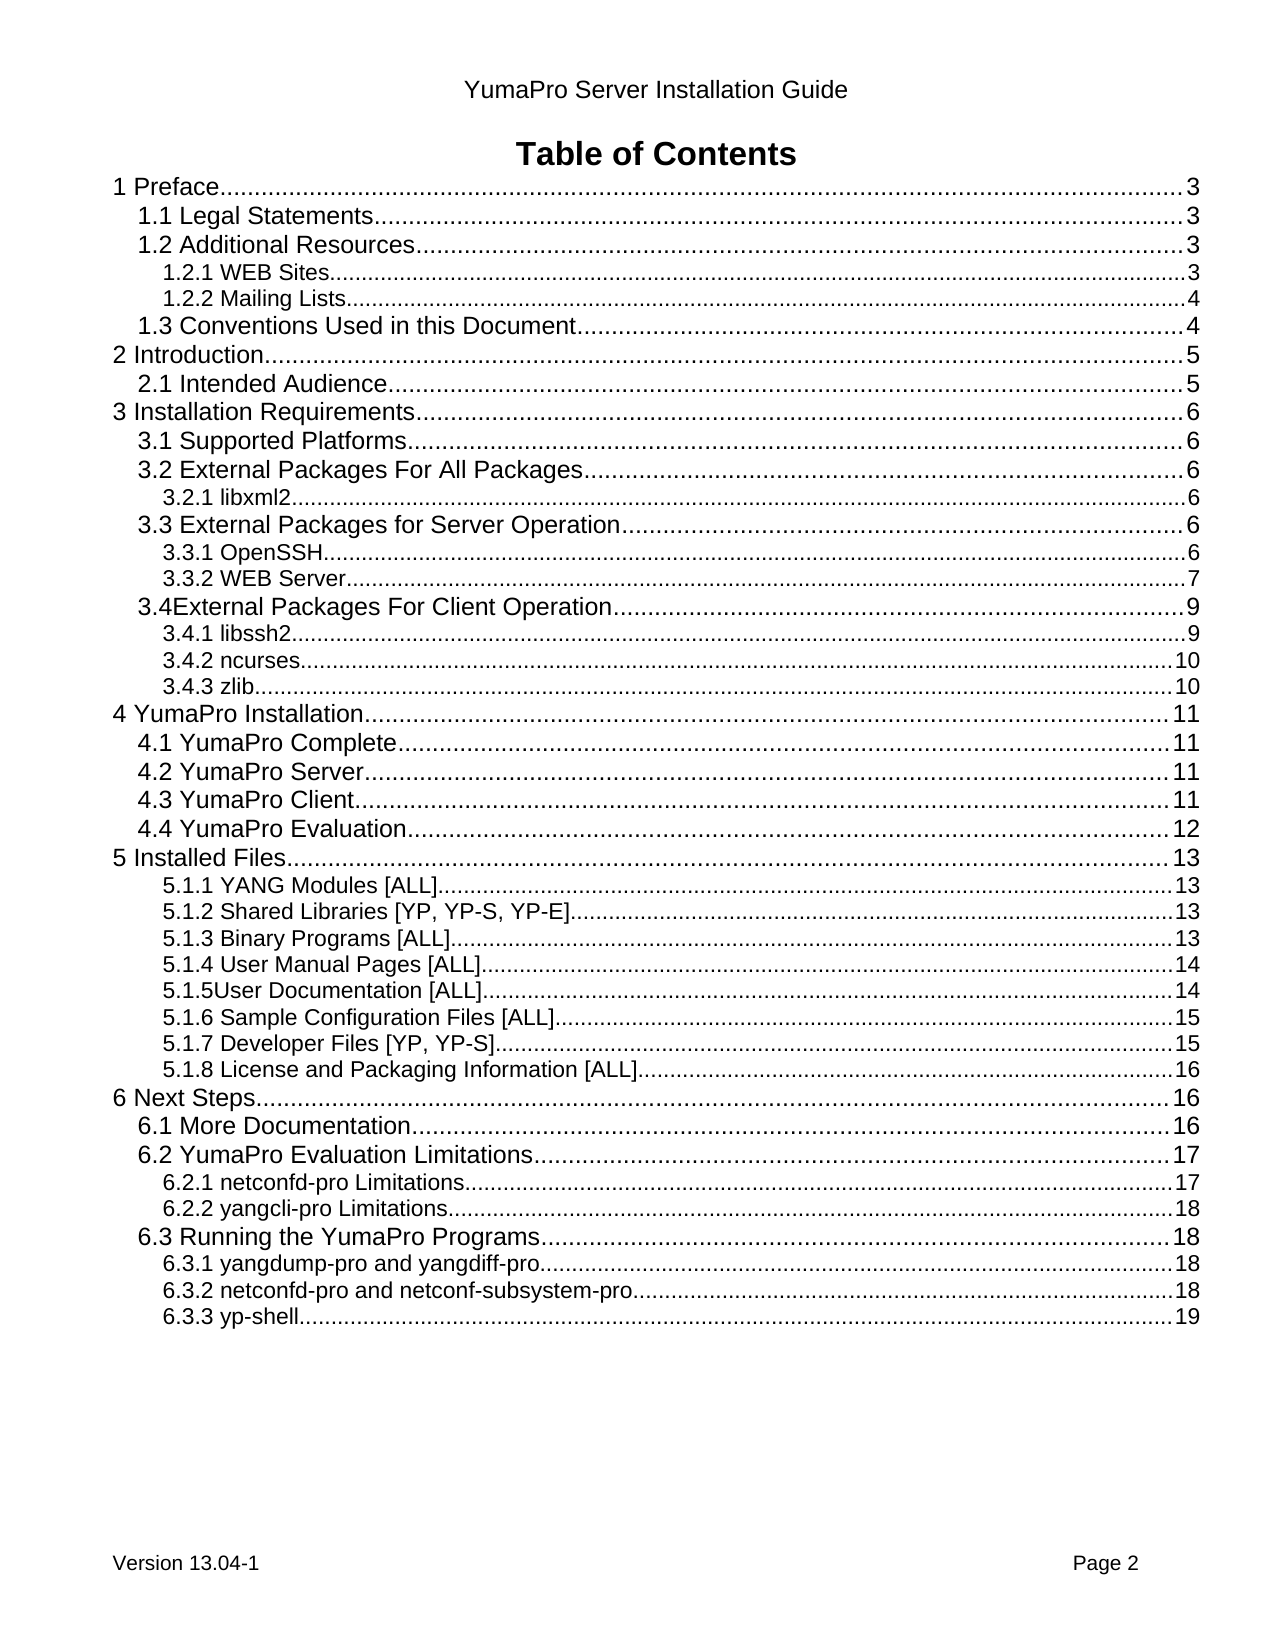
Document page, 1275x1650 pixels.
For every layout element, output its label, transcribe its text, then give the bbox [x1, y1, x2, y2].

text 4.1 YumaPro Complete 11 [137, 728, 1200, 757]
text 3.4.2 ncurses 10 [162, 647, 1200, 673]
text 3.3.1 OpenSSH 6 [162, 539, 1200, 565]
text 3.4.3 zlib 10 [162, 673, 1200, 699]
text 2 Introduction 5 [112, 340, 1200, 369]
text 5 Installed Files 13 [112, 843, 1200, 872]
text 6.3.2 netconfd-pro and netconf-subsystem-pro 18 [162, 1277, 1200, 1303]
text 5.1.1 YANG Modules [ALL] 13 [162, 872, 1200, 898]
text 6.2.1 netconfd-pro Limitations 17 [162, 1169, 1200, 1195]
text 5.1.7 Developer Files [YP, YP-S] 15 [162, 1030, 1200, 1056]
text 6.3 Running the YumaPro Programs 18 [137, 1222, 1200, 1250]
text 3.2 External Packages For All Packages 6 [137, 455, 1200, 484]
text 6.1 More Documentation 16 [137, 1111, 1200, 1140]
text 5.1.5User Documentation [ALL] 14 [162, 977, 1200, 1003]
text 3.2.1 libxml2 6 [162, 484, 1200, 510]
text 1.2 Additional Resources 3 [137, 230, 1200, 258]
text 4.4 YumaPro Evaluation 12 [137, 814, 1200, 843]
text 5.1.3 Binary Programs [ALL] 13 [162, 924, 1200, 951]
text 4.2 YumaPro Server 11 [137, 757, 1200, 786]
text 5.1.4 User Manual Pages [ALL] 14 [162, 951, 1200, 977]
text 1 Preface 3 [112, 172, 1200, 201]
text 3.3 External Packages for Server Operation 6 [137, 510, 1200, 539]
text 4 YumaPro Installation 11 [112, 699, 1200, 728]
text 6.3.1 yangdump-pro and yangdiff-pro 18 [162, 1250, 1200, 1277]
text 1.1 Legal Statements 3 [137, 201, 1200, 230]
subtitle Table of Contents [112, 134, 1200, 172]
text 1.3 Conventions Used in this Document 4 [137, 311, 1200, 340]
text 1.2.2 Mailing Lists 4 [162, 285, 1200, 311]
text 3 Installation Requirements 6 [112, 397, 1200, 426]
text 3.4.1 libssh2 9 [162, 620, 1200, 647]
text 6 Next Steps 16 [112, 1083, 1200, 1111]
text 6.2 YumaPro Evaluation Limitations 17 [137, 1140, 1200, 1169]
text 5.1.8 License and Packaging Information [ALL] 16 [162, 1056, 1200, 1083]
text 6.2.2 yangcli-pro Limitations 18 [162, 1195, 1200, 1222]
text 5.1.2 Shared Libraries [YP, YP-S, YP-E] 13 [162, 898, 1200, 924]
text 4.3 YumaPro Client 11 [137, 786, 1200, 814]
text 3.4External Packages For Client Operation 9 [137, 591, 1200, 620]
text 1.2.1 WEB Sites 3 [162, 258, 1200, 285]
text 2.1 Intended Audience 5 [137, 369, 1200, 397]
text 5.1.6 Sample Configuration Files [ALL] 15 [162, 1003, 1200, 1030]
text 6.3.3 yp-shell 19 [162, 1303, 1200, 1329]
text 3.3.2 WEB Server 7 [162, 565, 1200, 591]
text 3.1 Supported Platforms 6 [137, 426, 1200, 455]
